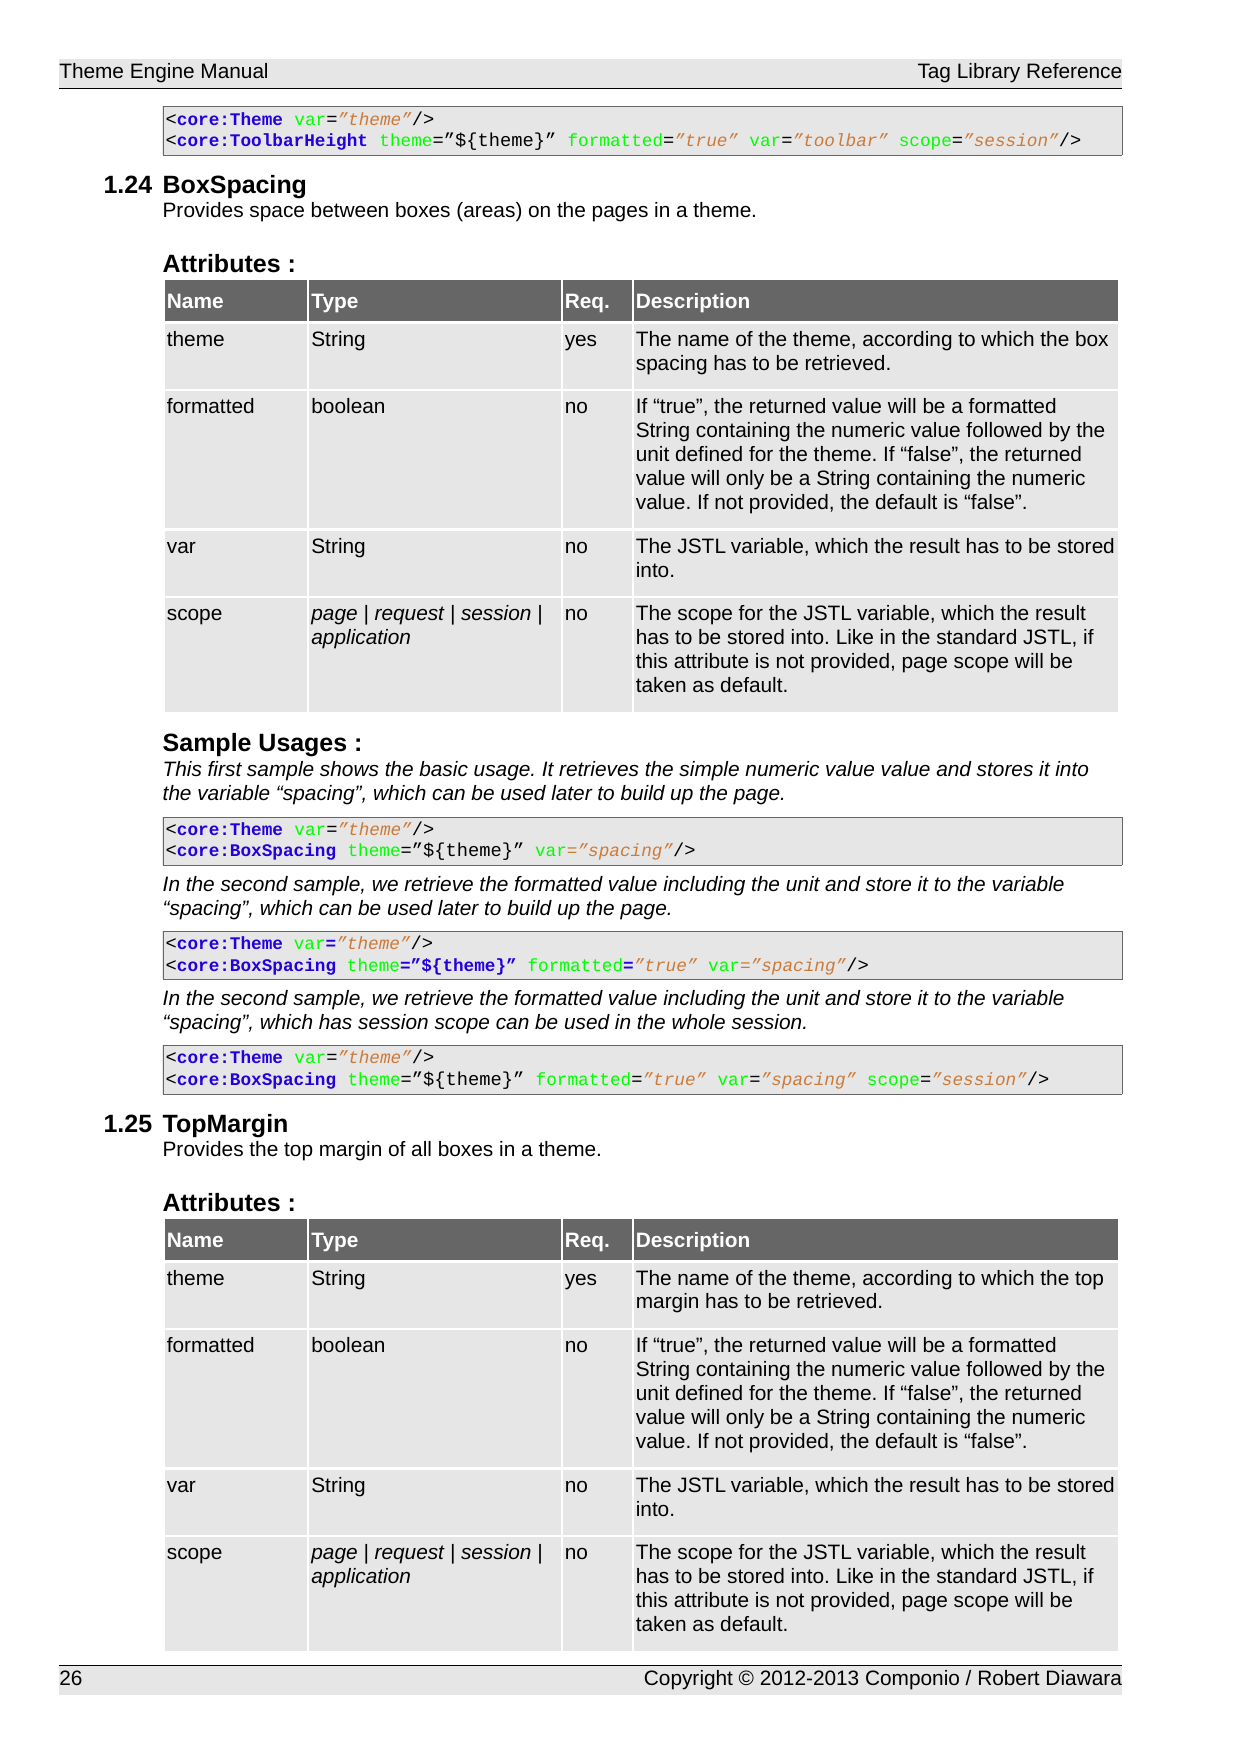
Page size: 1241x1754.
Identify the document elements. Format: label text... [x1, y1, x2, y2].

subtitle BoxSpacing [103, 169, 1122, 198]
table_cell no [563, 1470, 632, 1535]
text <core:Theme var=”theme”/> <core:BoxSpacing theme=”${theme}” var=”spacing”/> [164, 818, 1122, 865]
table_cell boolean [309, 391, 561, 528]
table_cell no [563, 598, 632, 712]
table_cell formatted [165, 391, 307, 528]
text This first sample shows the basic usage. It retrieves the simple numeric value value and stores it into the variable “spacing”, which can be used later to build up the page. [162, 757, 1122, 805]
table_cell theme [165, 324, 307, 389]
text In the second sample, we retrieve the formatted value including the unit and store it to the variable “spacing”, which has session scope can be used in the whole session. [162, 986, 1122, 1033]
table_cell formatted [165, 1330, 307, 1467]
table_cell The name of the theme, according to which the box spacing has to be retrieved. [634, 324, 1118, 389]
table_cell no [563, 391, 632, 528]
subtitle Attributes : [162, 1188, 1122, 1217]
text In the second sample, we retrieve the formatted value including the unit and store it to the variable “spacing”, which can be used later to build up the page. [162, 871, 1122, 919]
table_header Req. [563, 280, 632, 321]
table_cell String [309, 1263, 561, 1328]
table_cell If “true”, the returned value will be a formatted String containing the numeric value followed by the unit defined for the theme. If “false”, the returned value will only be a String containing the numeric value. If not provided, the default is “false”. [634, 1330, 1118, 1467]
table_cell boolean [309, 1330, 561, 1467]
table_cell The name of the theme, according to which the top margin has to be retrieved. [634, 1263, 1118, 1328]
text <core:Theme var=”theme”/> <core:ToolbarHeight theme=”${theme}” formatted=”true” var=”toolbar” scope=”session”/> [164, 107, 1122, 155]
table_header Description [634, 1219, 1118, 1260]
table_cell String [309, 324, 561, 389]
table_header Type [309, 1219, 561, 1260]
table_header Name [165, 1219, 307, 1260]
text <core:Theme var=”theme”/> <core:BoxSpacing theme=”${theme}” formatted=”true” var=”spacing” scope=”session”/> [164, 1046, 1122, 1094]
table_header Type [309, 280, 561, 321]
table_cell yes [563, 1263, 632, 1328]
table_cell If “true”, the returned value will be a formatted String containing the numeric value followed by the unit defined for the theme. If “false”, the returned value will only be a String containing the numeric value. If not provided, the default is “false”. [634, 391, 1118, 528]
subtitle Attributes : [162, 249, 1122, 278]
subtitle TopMargin [103, 1108, 1122, 1137]
table_header Req. [563, 1219, 632, 1260]
table_header Name [165, 280, 307, 321]
table_cell no [563, 531, 632, 596]
table_cell The scope for the JSTL variable, which the result has to be stored into. Like in the standard JSTL, if this attribute is not provided, page scope will be taken as default. [634, 598, 1118, 712]
table_cell page | request | session | application [309, 598, 561, 712]
table_cell The JSTL variable, which the result has to be stored into. [634, 1470, 1118, 1535]
table_cell The scope for the JSTL variable, which the result has to be stored into. Like in the standard JSTL, if this attribute is not provided, page scope will be taken as default. [634, 1537, 1118, 1651]
text Provides the top margin of all boxes in a theme. [162, 1137, 1122, 1161]
table_cell scope [165, 1537, 307, 1651]
table_cell String [309, 1470, 561, 1535]
table_header Description [634, 280, 1118, 321]
table_cell scope [165, 598, 307, 712]
subtitle Sample Usages : [162, 728, 1122, 757]
table_cell page | request | session | application [309, 1537, 561, 1651]
text <core:Theme var=”theme”/> <core:BoxSpacing theme=”${theme}” formatted=”true” var=”spacing”/> [164, 932, 1122, 979]
table_cell String [309, 531, 561, 596]
table_cell var [165, 1470, 307, 1535]
table_cell theme [165, 1263, 307, 1328]
text Provides space between boxes (areas) on the pages in a theme. [162, 198, 1122, 222]
table_cell no [563, 1330, 632, 1467]
table_cell no [563, 1537, 632, 1651]
table_cell The JSTL variable, which the result has to be stored into. [634, 531, 1118, 596]
table_cell var [165, 531, 307, 596]
table_cell yes [563, 324, 632, 389]
